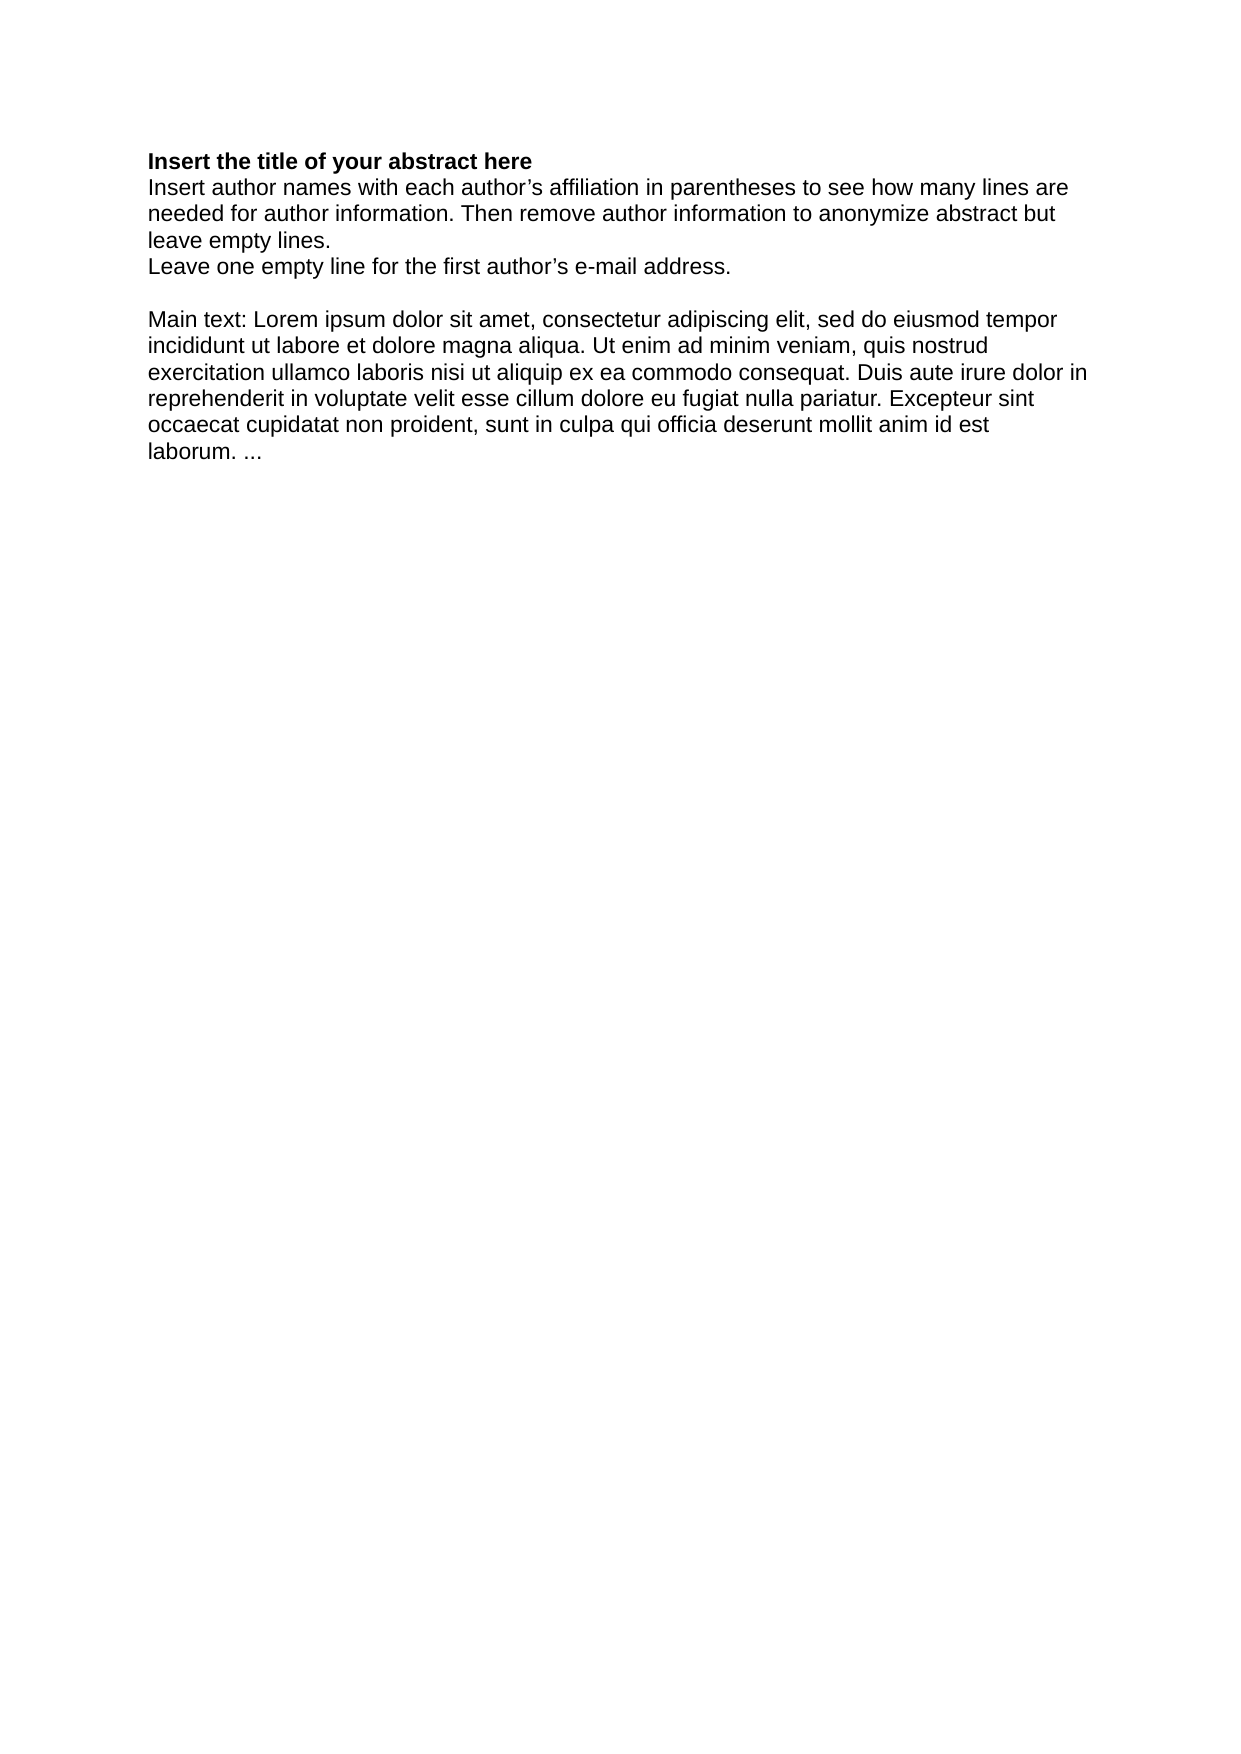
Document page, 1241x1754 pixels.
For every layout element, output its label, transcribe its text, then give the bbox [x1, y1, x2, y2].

text Main text: Lorem ipsum dolor sit amet, consectetur adipiscing elit, sed do eiusmod tempor incididunt ut labore et dolore magna aliqua. Ut enim ad minim veniam, quis nostrud exercitation ullamco laboris nisi ut aliquip ex ea commodo consequat. Duis aute irure dolor in reprehenderit in voluptate velit esse cillum dolore eu fugiat nulla pariatur. Excepteur sint occaecat cupidatat non proident, sunt in culpa qui officia deserunt mollit anim id est laborum. ... [148, 306, 1092, 464]
text Insert the title of your abstract here [148, 148, 1092, 174]
text Insert author names with each author’s affiliation in parentheses to see how many lines are needed for author information. Then remove author information to anonymize abstract but leave empty lines. [148, 174, 1092, 253]
text Leave one empty line for the first author’s e-mail address. [148, 253, 1092, 279]
